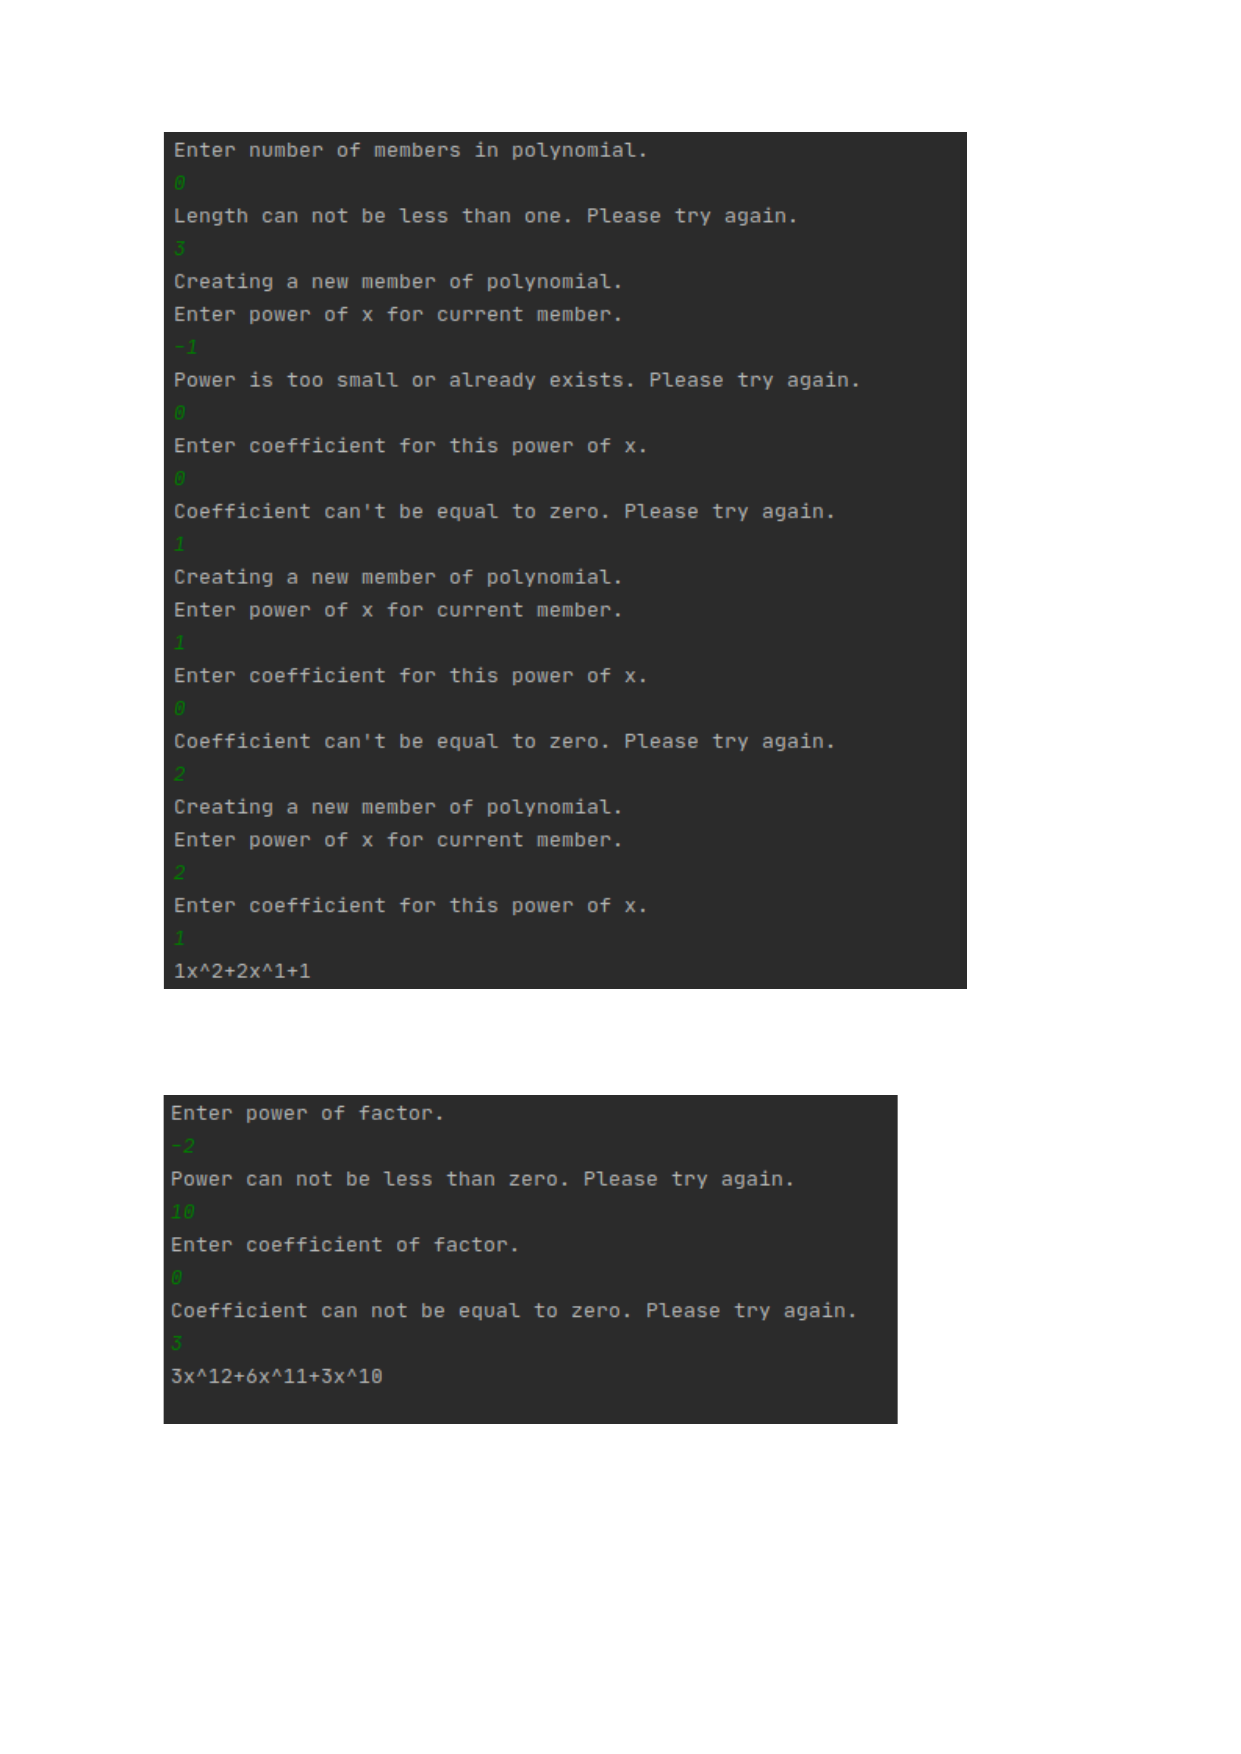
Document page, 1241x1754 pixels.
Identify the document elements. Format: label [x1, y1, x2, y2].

picture [163, 132, 967, 989]
picture [163, 1095, 898, 1424]
